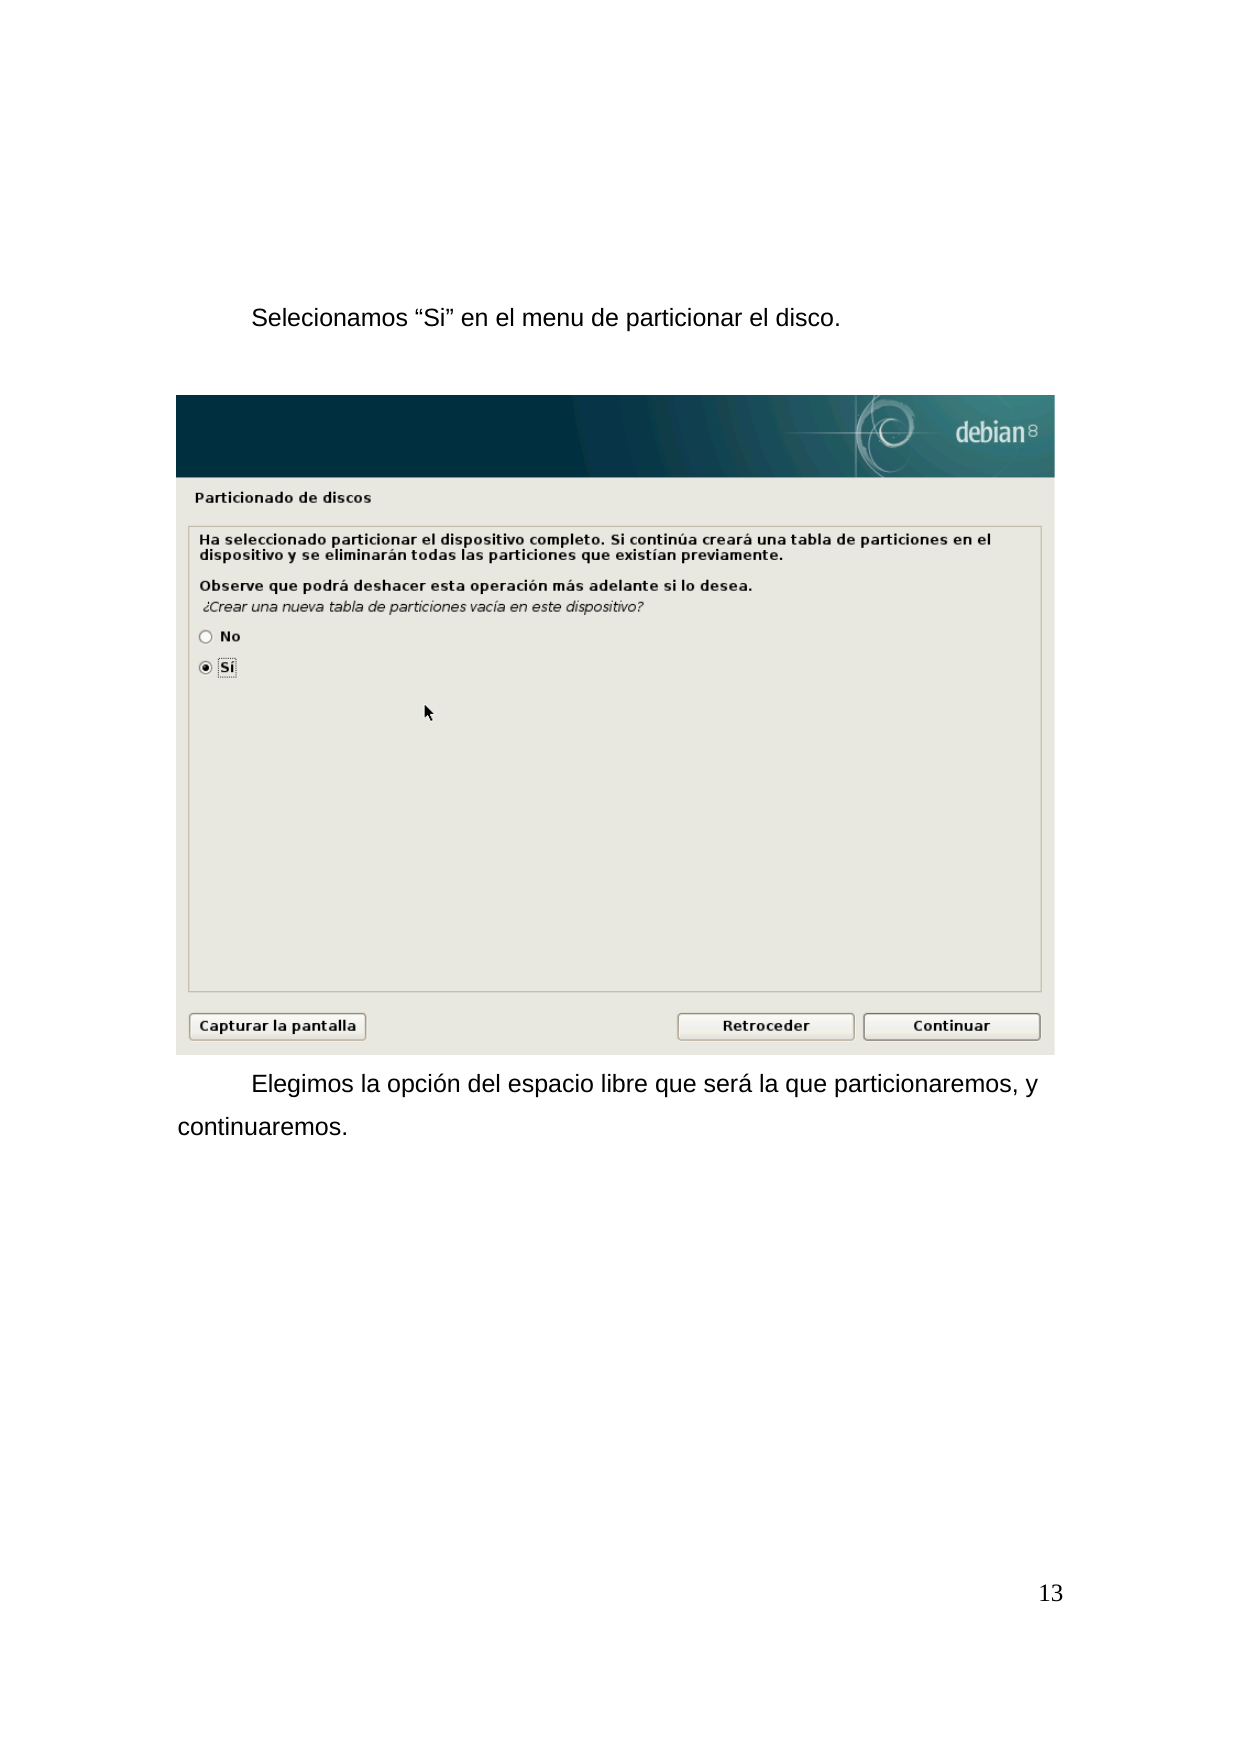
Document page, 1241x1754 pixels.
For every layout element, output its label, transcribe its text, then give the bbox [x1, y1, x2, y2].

text Elegimos la opción del espacio libre que será la que particionaremos, y continuaremos. [177, 1068, 1063, 1140]
text Selecionamos “Si” en el menu de particionar el disco. [177, 303, 1063, 332]
picture [176, 395, 1055, 1055]
